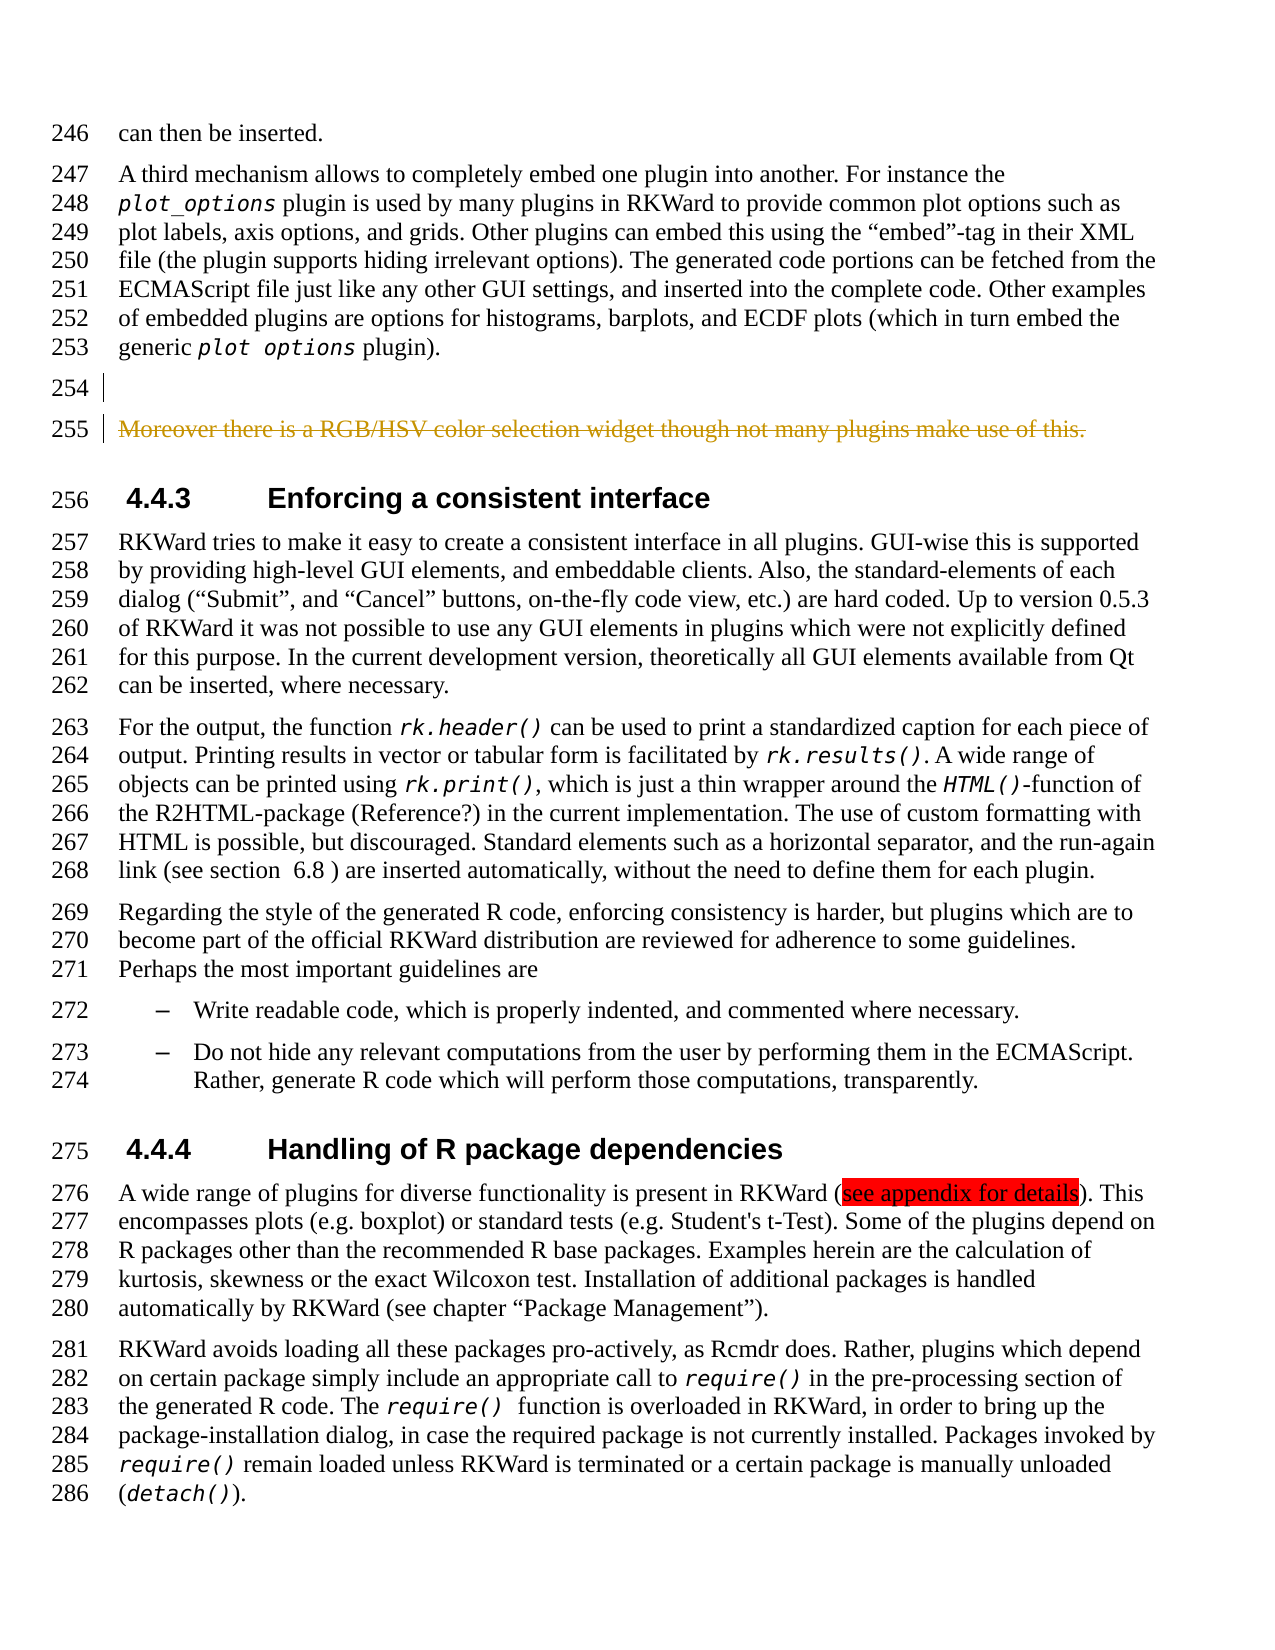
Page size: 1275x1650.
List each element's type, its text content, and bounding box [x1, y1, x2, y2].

text A third mechanism allows to completely embed one plugin into another. For instance the plot_options plugin is used by many plugins in RKWard to provide common plot options such as plot labels, axis options, and grids. Other plugins can embed this using the “embed”-tag in their XML file (the plugin supports hiding irrelevant options). The generated code portions can be fetched from the ECMAScript file just like any other GUI settings, and inserted into the complete code. Other examples of embedded plugins are options for histograms, barplots, and ECDF plots (which in turn embed the generic plot options plugin). [118, 159, 1157, 361]
text Regarding the style of the generated R code, enforcing consistency is harder, but plugins which are to become part of the official RKWard distribution are reviewed for adherence to some guidelines. Perhaps the most important guidelines are [118, 897, 1157, 983]
subtitle Handling of R package dependencies [118, 1132, 1157, 1165]
text RKWard tries to make it easy to create a consistent interface in all plugins. GUI-wise this is supported by providing high-level GUI elements, and embeddable clients. Also, the standard-elements of each dialog (“Submit”, and “Cancel” buttons, on-the-fly code view, etc.) are hard coded. Up to version 0.5.3 of RKWard it was not possible to use any GUI elements in plugins which were not explicitly defined for this purpose. In the current development version, theoretically all GUI elements available from Qt can be inserted, where necessary. [118, 527, 1157, 699]
text For the output, the function rk.header() can be used to print a standardized caption for each piece of output. Printing results in vector or tabular form is facilitated by rk.results(). A wide range of objects can be printed using rk.print(), which is just a thin wrapper around the HTML()-function of the R2HTML-package (Reference?) in the current implementation. The use of custom formatting with HTML is possible, but discouraged. Standard elements such as a horizontal separator, and the run-again link (see section 6.8 ) are inserted automatically, without the need to define them for each plugin. [118, 712, 1157, 884]
subtitle Enforcing a consistent interface [118, 481, 1157, 514]
text RKWard avoids loading all these packages pro-actively, as Rcmdr does. Rather, plugins which depend on certain package simply include an appropriate call to require() in the pre-processing section of the generated R code. The require() function is overloaded in RKWard, in order to bring up the package-installation dialog, in case the required package is not currently installed. Packages invoked by require() remain loaded unless RKWard is terminated or a certain package is manually unloaded (detach()). [118, 1334, 1157, 1506]
text A wide range of plugins for diverse functionality is present in RKWard (see appendix for details). This encompasses plots (e.g. boxplot) or standard tests (e.g. Student's t-Test). Some of the plugins depend on R packages other than the recommended R base packages. Examples herein are the calculation of kurtosis, skewness or the exact Wilcoxon test. Installation of additional packages is handled automatically by RKWard (see chapter “Package Management”). [118, 1178, 1157, 1321]
text can then be inserted. [118, 118, 1157, 147]
list Do not hide any relevant computations from the user by performing them in the ECMAScript. Rather, generate R code which will perform those computations, transparently. [156, 1037, 1157, 1094]
list Write readable code, which is properly indented, and commented where necessary. [156, 995, 1157, 1024]
